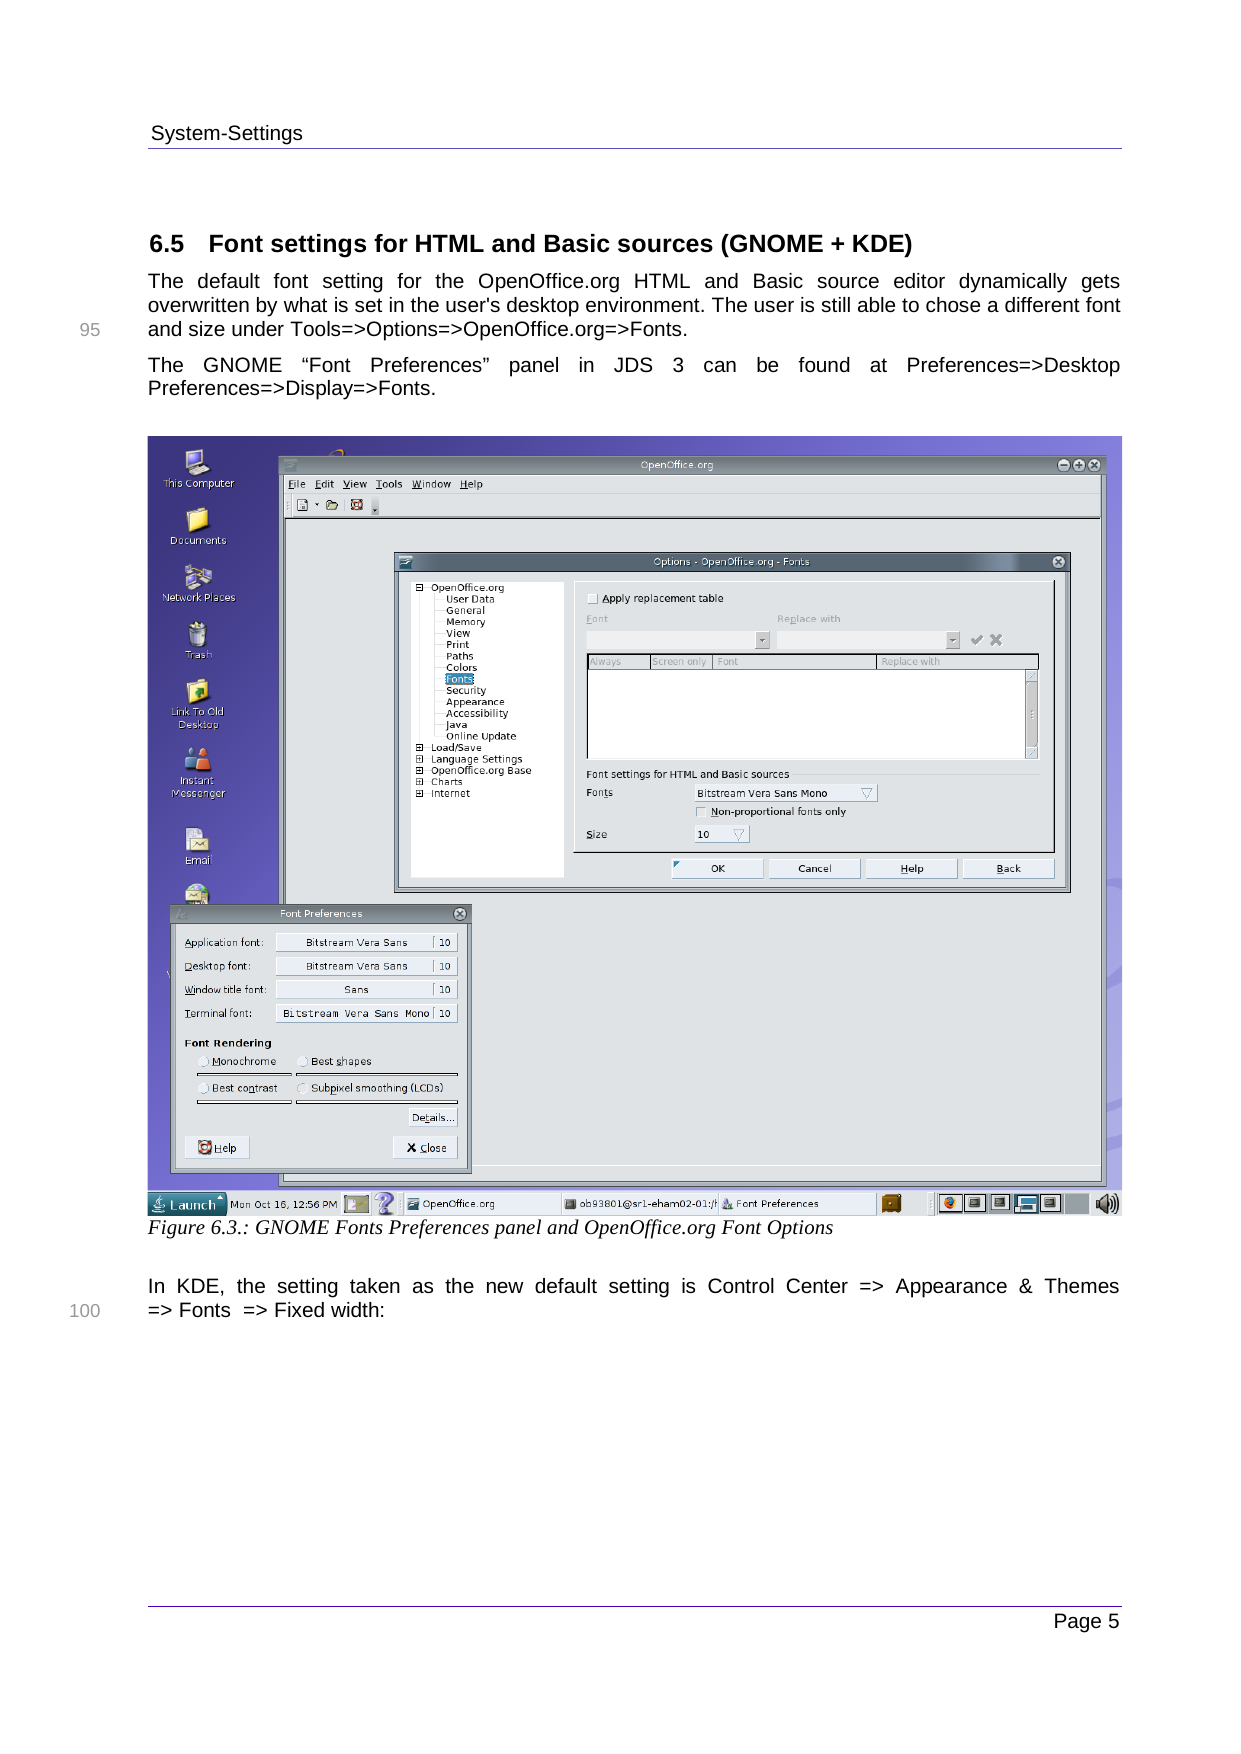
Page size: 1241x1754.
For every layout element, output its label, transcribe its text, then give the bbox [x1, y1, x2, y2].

text The default font setting for the OpenOffice.org HTML and Basic source editor dynamically gets overwritten by what is set in the user's desktop environment. The user is still able to chose a different font and size under Tools=>Options=>OpenOffice.org=>Fonts. [148, 270, 1122, 341]
text In KDE, the setting taken as the new default setting is Control Center => Appearance & Themes => Fonts => Fixed width: [148, 1275, 1122, 1322]
text Figure 6.3.: GNOME Fonts Preferences panel and OpenOffice.org Font Options [148, 1216, 1122, 1239]
picture [147, 436, 1123, 1216]
subtitle Font settings for HTML and Basic sources (GNOME + KDE) [149, 230, 1122, 258]
text The GNOME “Font Preferences” panel in JDS 3 can be found at Preferences=>Desktop Preferences=>Display=>Fonts. [148, 353, 1122, 400]
